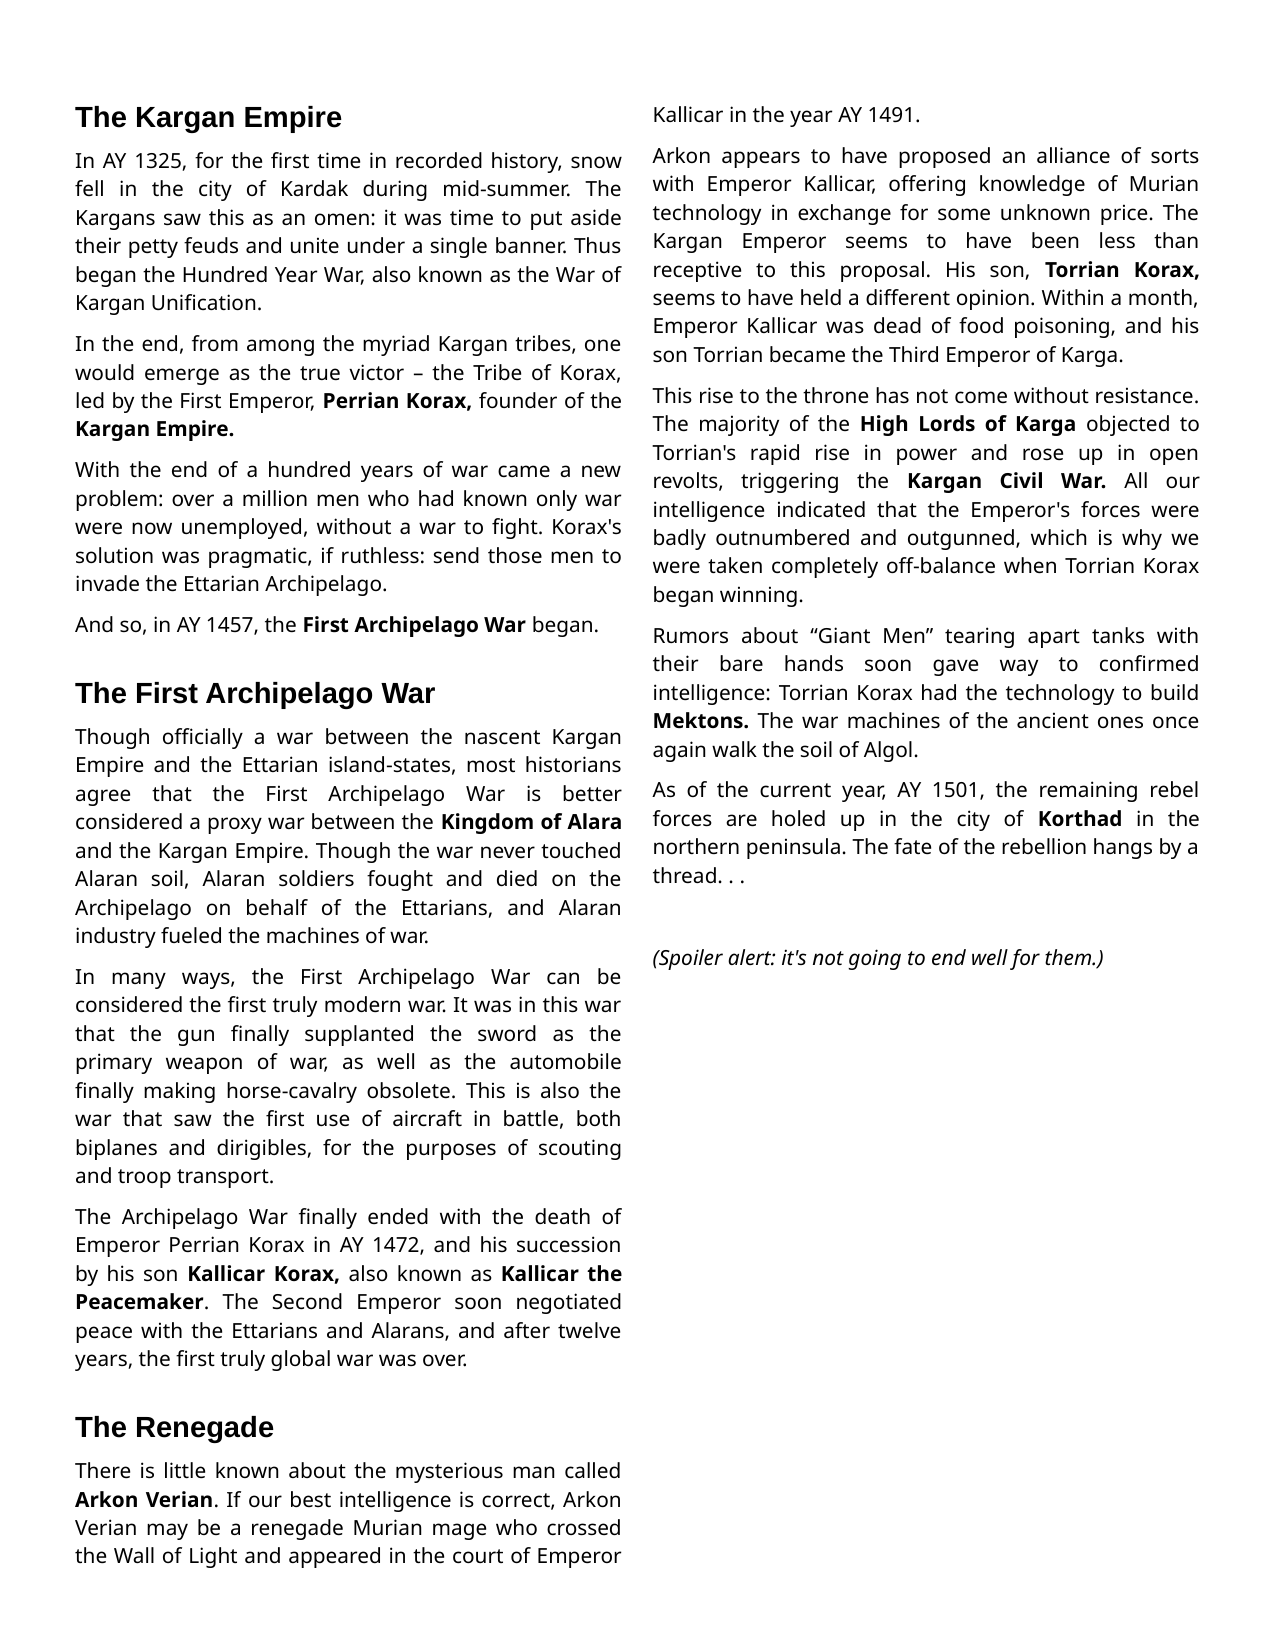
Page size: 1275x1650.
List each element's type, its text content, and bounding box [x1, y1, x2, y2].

text Arkon appears to have proposed an alliance of sorts with Emperor Kallicar, offering knowledge of Murian technology in exchange for some unknown price. The Kargan Emperor seems to have been less than receptive to this proposal. His son, Torrian Korax, seems to have held a different opinion. Within a month, Emperor Kallicar was dead of food poisoning, and his son Torrian became the Third Emperor of Karga. [652, 141, 1200, 368]
text Though officially a war between the nascent Kargan Empire and the Ettarian island-states, most historians agree that the First Archipelago War is better considered a proxy war between the Kingdom of Alara and the Kargan Empire. Though the war never touched Alaran soil, Alaran soldiers fought and died on the Archipelago on behalf of the Ettarians, and Alaran industry fueled the machines of war. [75, 722, 622, 949]
text And so, in AY 1457, the First Archipelago War began. [75, 610, 622, 638]
subtitle The Renegade [75, 1410, 622, 1444]
text In AY 1325, for the first time in recorded history, snow fell in the city of Kardak during mid-summer. The Kargans saw this as an omen: it was time to put aside their petty feuds and unite under a single banner. Thus began the Hundred Year War, also known as the War of Kargan Unification. [75, 146, 622, 317]
text This rise to the throne has not come without resistance. The majority of the High Lords of Karga objected to Torrian's rapid rise in power and rose up in open revolts, triggering the Kargan Civil War. All our intelligence indicated that the Emperor's forces were badly outnumbered and outgunned, which is why we were taken completely off-balance when Torrian Korax began winning. [652, 381, 1200, 608]
text In the end, from among the myriad Kargan tribes, one would emerge as the true victor – the Tribe of Korax, led by the First Emperor, Perrian Korax, founder of the Kargan Empire. [75, 329, 622, 443]
text (Spoiler alert: it's not going to end well for them.) [652, 943, 1200, 971]
text With the end of a hundred years of war came a new problem: over a million men who had known only war were now unemployed, without a war to fight. Korax's solution was pragmatic, if ruthless: send those men to invade the Ettarian Archipelago. [75, 455, 622, 598]
text Rumors about “Giant Men” tearing apart tanks with their bare hands soon gave way to confirmed intelligence: Torrian Korax had the technology to build Mektons. The war machines of the ancient ones once again walk the soil of Algol. [652, 621, 1200, 763]
text Kallicar in the year AY 1491. [652, 100, 1200, 128]
subtitle The Kargan Empire [75, 100, 622, 133]
subtitle The First Archipelago War [75, 676, 622, 709]
text There is little known about the mysterious man called Arkon Verian. If our best intelligence is correct, Arkon Verian may be a renegade Murian mage who crossed the Wall of Light and appeared in the court of Emperor [75, 1456, 622, 1570]
text As of the current year, AY 1501, the remaining rebel forces are holed up in the city of Korthad in the northern peninsula. The fate of the rebellion hangs by a thread. . . [652, 776, 1200, 889]
text In many ways, the First Archipelago War can be considered the first truly modern war. It was in this war that the gun finally supplanted the sword as the primary weapon of war, as well as the automobile finally making horse-cavalry obsolete. This is also the war that saw the first use of aircraft in battle, both biplanes and dirigibles, for the purposes of scouting and troop transport. [75, 962, 622, 1189]
text The Archipelago War finally ended with the death of Emperor Perrian Korax in AY 1472, and his succession by his son Kallicar Korax, also known as Kallicar the Peacemaker. The Second Emperor soon negotiated peace with the Ettarians and Alarans, and after twelve years, the first truly global war was over. [75, 1202, 622, 1373]
